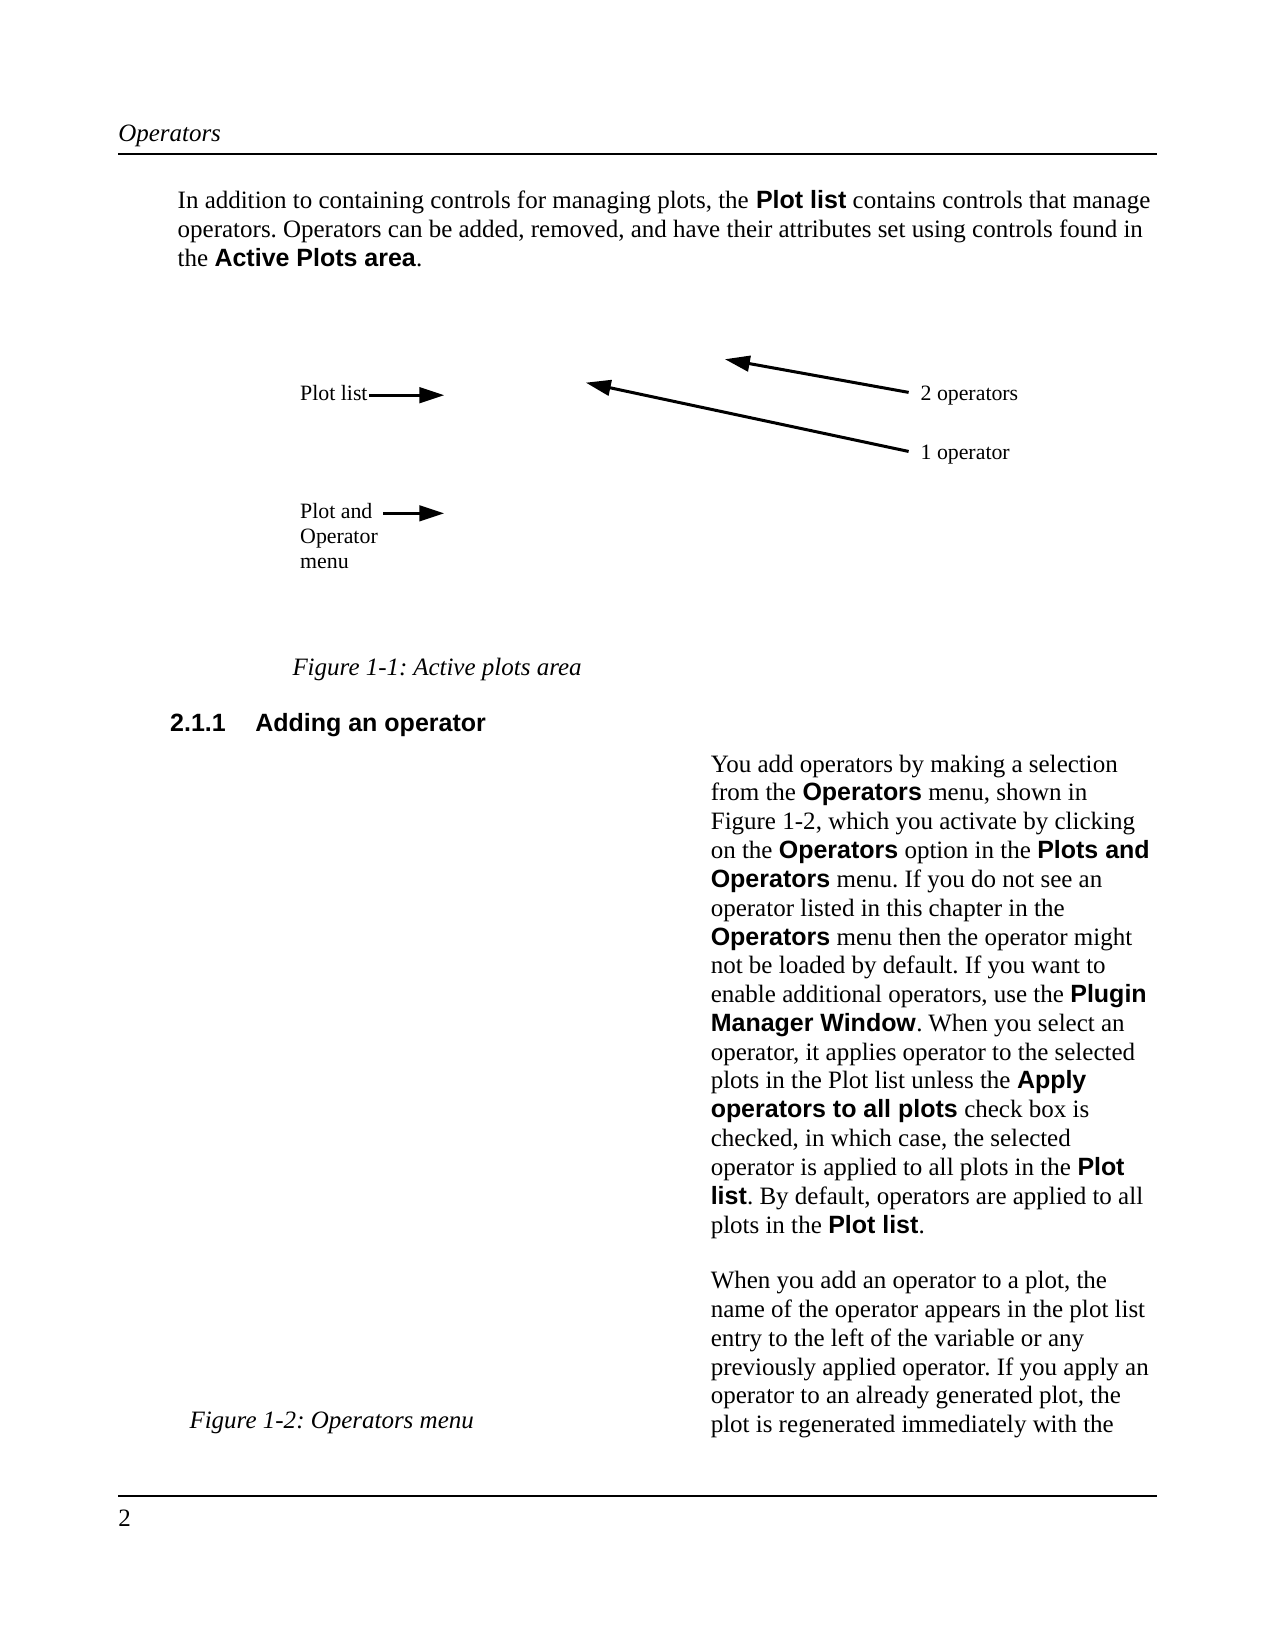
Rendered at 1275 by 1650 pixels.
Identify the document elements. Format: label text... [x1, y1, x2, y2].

subtitle Adding an operator [163, 336, 1157, 737]
text Figure 1-2: Operators menu [189, 773, 639, 1434]
text In addition to containing controls for managing plots, the Plot list contains controls that manage operators. Operators can be added, removed, and have their attributes set using controls found in the Active Plots area. [292, 283, 1042, 652]
text Figure 1-1: Active plots area [292, 652, 1042, 681]
text You add operators by making a selection from the Operators menu, shown in Figure 1-2, which you activate by clicking on the Operators option in the Plots and Operators menu. If you do not see an operator listed in this chapter in the Operators menu then the operator might not be loaded by default. If you want to enable additional operators, use the Plugin Manager Window. When you select an operator, it applies operator to the selected plots in the Plot list unless the Apply operators to all plots check box is checked, in which case, the selected operator is applied to all plots in the Plot list. By default, operators are applied to all plots in the Plot list. [177, 749, 1157, 1238]
text In addition to containing controls for managing plots, the Plot list contains controls that manage operators. Operators can be added, removed, and have their attributes set using controls found in the Active Plots area. [177, 185, 1157, 271]
text When you add an operator to a plot, the name of the operator appears in the plot list entry to the left of the variable or any previously applied operator. If you apply an operator to an already generated plot, the plot is regenerated immediately with the [639, 1266, 1157, 1438]
